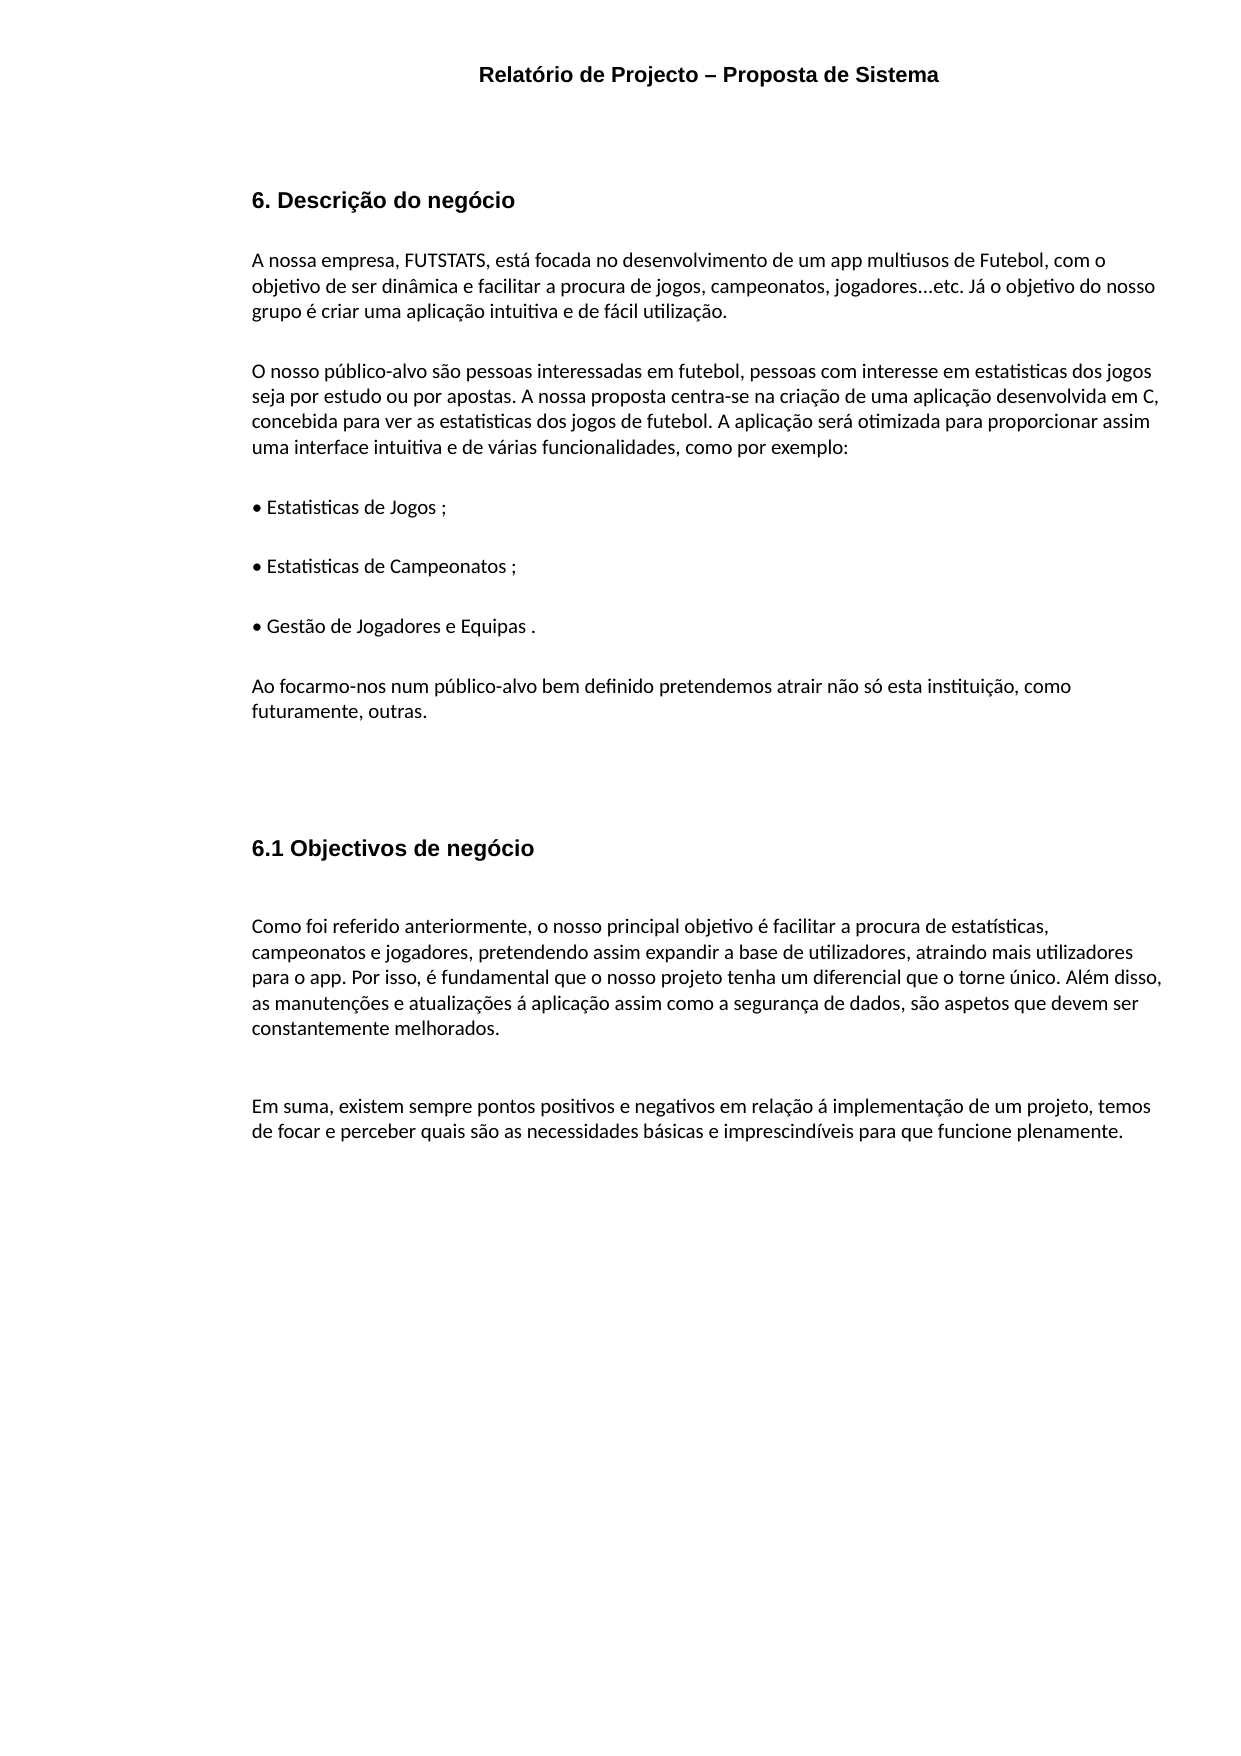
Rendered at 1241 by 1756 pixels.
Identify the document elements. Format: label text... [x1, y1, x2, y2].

text • Estatisticas de Jogos ; [252, 494, 1166, 519]
text Em suma, existem sempre pontos positivos e negativos em relação á implementação de um projeto, temos de focar e perceber quais são as necessidades básicas e imprescindíveis para que funcione plenamente. [252, 1093, 1166, 1144]
text 6. Descrição do negócio [252, 187, 1166, 213]
text A nossa empresa, FUTSTATS, está focada no desenvolvimento de um app multiusos de Futebol, com o objetivo de ser dinâmica e facilitar a procura de jogos, campeonatos, jogadores...etc. Já o objetivo do nosso grupo é criar uma aplicação intuitiva e de fácil utilização. [252, 247, 1166, 324]
text O nosso público-alvo são pessoas interessadas em futebol, pessoas com interesse em estatisticas dos jogos seja por estudo ou por apostas. A nossa proposta centra-se na criação de uma aplicação desenvolvida em C, concebida para ver as estatisticas dos jogos de futebol. A aplicação será otimizada para proporcionar assim uma interface intuitiva e de várias funcionalidades, como por exemplo: [252, 358, 1166, 459]
text 6.1 Objectivos de negócio [252, 835, 1166, 862]
text Ao focarmo-nos num público-alvo bem definido pretendemos atrair não só esta instituição, como futuramente, outras. [252, 673, 1166, 724]
text • Estatisticas de Campeonatos ; [252, 553, 1166, 579]
text • Gestão de Jogadores e Equipas . [252, 613, 1166, 639]
text Como foi referido anteriormente, o nosso principal objetivo é facilitar a procura de estatísticas, campeonatos e jogadores, pretendendo assim expandir a base de utilizadores, atraindo mais utilizadores para o app. Por isso, é fundamental que o nosso projeto tenha um diferencial que o torne único. Além disso, as manutenções e atualizações á aplicação assim como a segurança de dados, são aspetos que devem ser constantemente melhorados. [252, 914, 1166, 1041]
